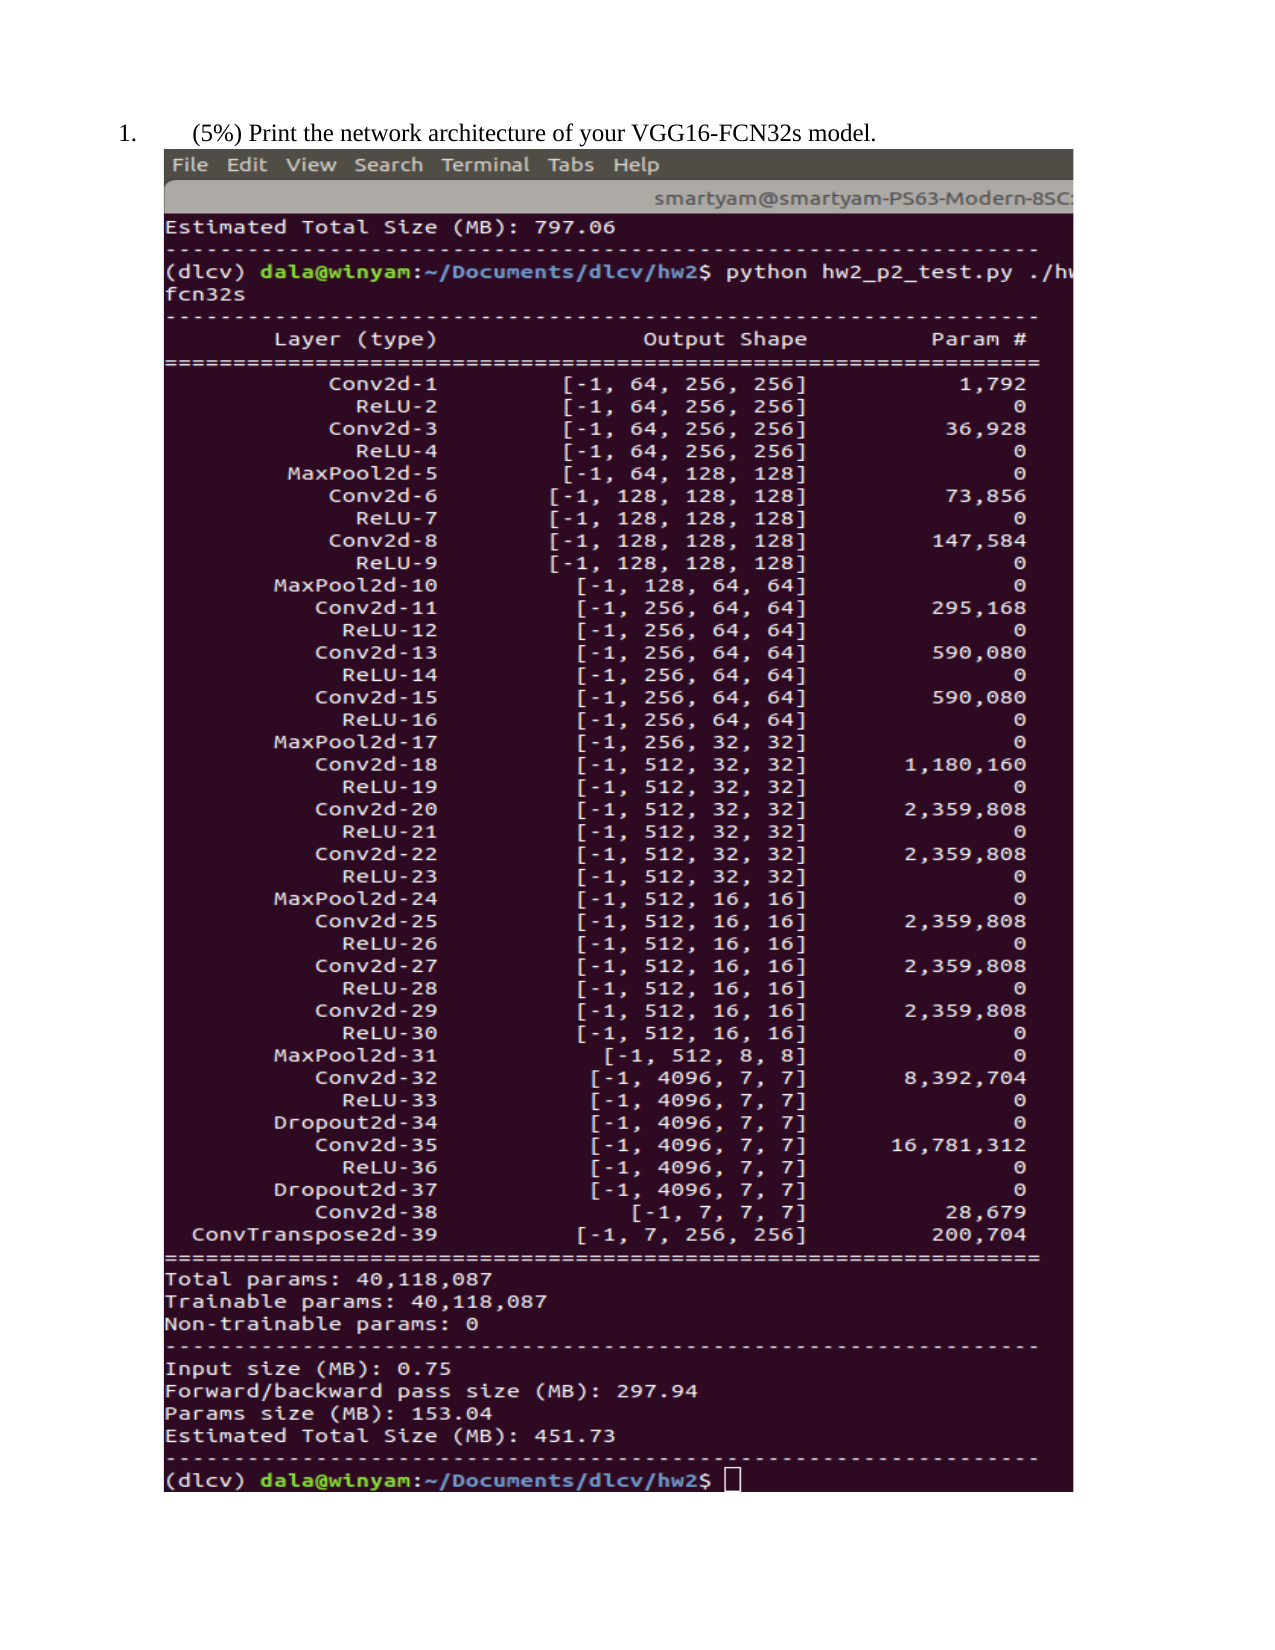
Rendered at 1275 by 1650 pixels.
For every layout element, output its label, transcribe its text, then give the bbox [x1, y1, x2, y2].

text 1. (5%) Print the network architecture of your VGG16-FCN32s model. [118, 118, 1157, 147]
